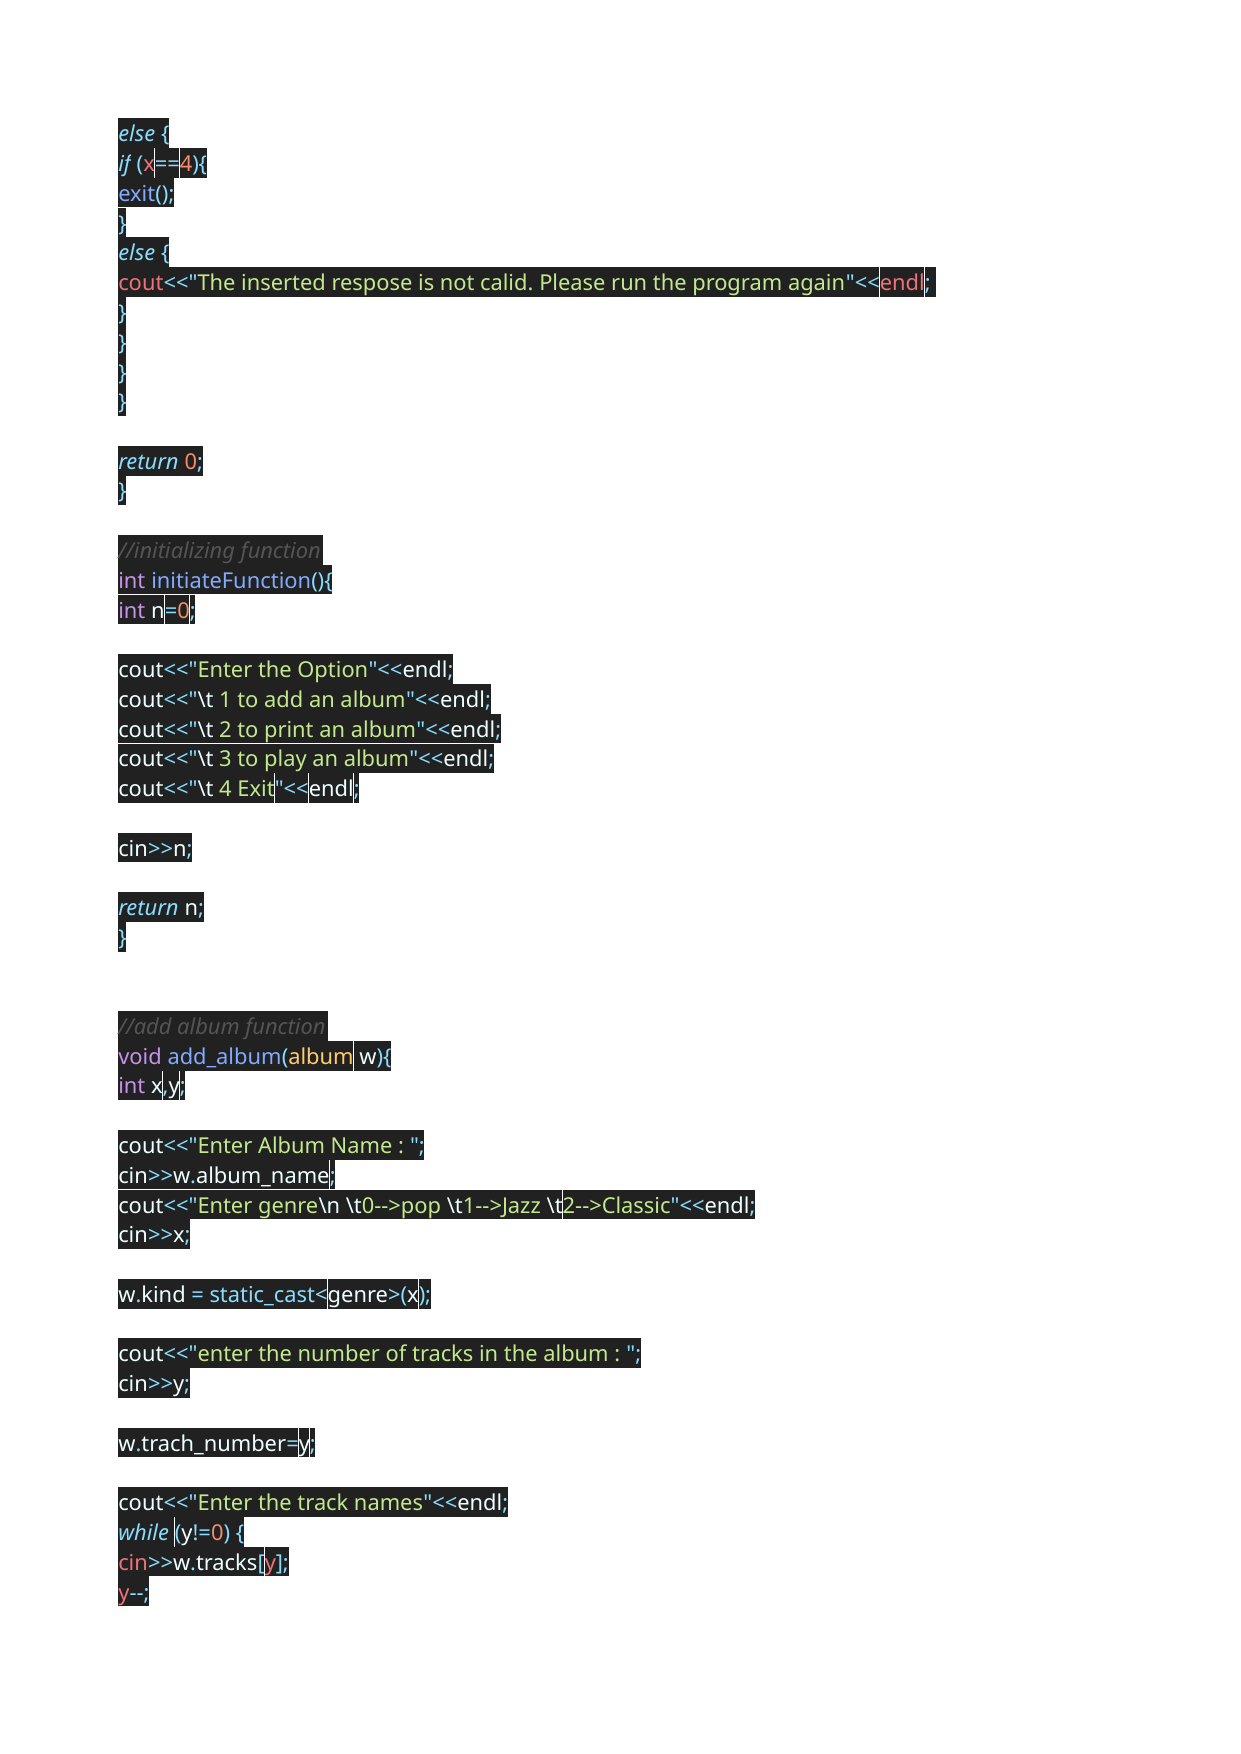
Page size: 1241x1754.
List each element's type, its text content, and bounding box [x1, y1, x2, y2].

text else { [118, 237, 1122, 267]
text } [118, 922, 1122, 952]
text void add_album(album w){ [118, 1041, 1122, 1071]
text //initializing function [118, 535, 1122, 565]
text } [118, 327, 1122, 356]
text cout<<"Enter the track names"<<endl; [118, 1487, 1122, 1517]
text int x,y; [118, 1071, 1122, 1100]
text cout<<"Enter genre\n \t0-->pop \t1-->Jazz \t2-->Classic"<<endl; [118, 1189, 1122, 1219]
text cout<<"\t 2 to print an album"<<endl; [118, 714, 1122, 743]
text return n; [118, 892, 1122, 922]
text cin>>n; [118, 833, 1122, 862]
text return 0; [118, 446, 1122, 476]
text cout<<"Enter the Option"<<endl; [118, 654, 1122, 684]
text else { [118, 118, 1122, 148]
text cout<<"Enter Album Name : "; [118, 1130, 1122, 1160]
text int initiateFunction(){ [118, 565, 1122, 594]
text cin>>w.album_name; [118, 1160, 1122, 1189]
text cout<<"\t 1 to add an album"<<endl; [118, 684, 1122, 714]
text int n=0; [118, 594, 1122, 624]
text } [118, 476, 1122, 505]
text cout<<"\t 3 to play an album"<<endl; [118, 743, 1122, 773]
text w.trach_number=y; [118, 1428, 1122, 1457]
text //add album function [118, 1011, 1122, 1041]
text cout<<"enter the number of tracks in the album : "; [118, 1338, 1122, 1368]
text cin>>y; [118, 1368, 1122, 1398]
text } [118, 356, 1122, 386]
text } [118, 386, 1122, 416]
text cout<<"The inserted respose is not calid. Please run the program again"<<endl; [118, 267, 1122, 297]
text cin>>w.tracks[y]; [118, 1547, 1122, 1576]
text cout<<"\t 4 Exit"<<endl; [118, 773, 1122, 803]
text exit(); [118, 178, 1122, 207]
text while (y!=0) { [118, 1517, 1122, 1547]
text cin>>x; [118, 1219, 1122, 1249]
text y--; [118, 1576, 1122, 1606]
text if (x==4){ [118, 148, 1122, 178]
text w.kind = static_cast<genre>(x); [118, 1279, 1122, 1309]
text } [118, 207, 1122, 237]
text } [118, 297, 1122, 327]
